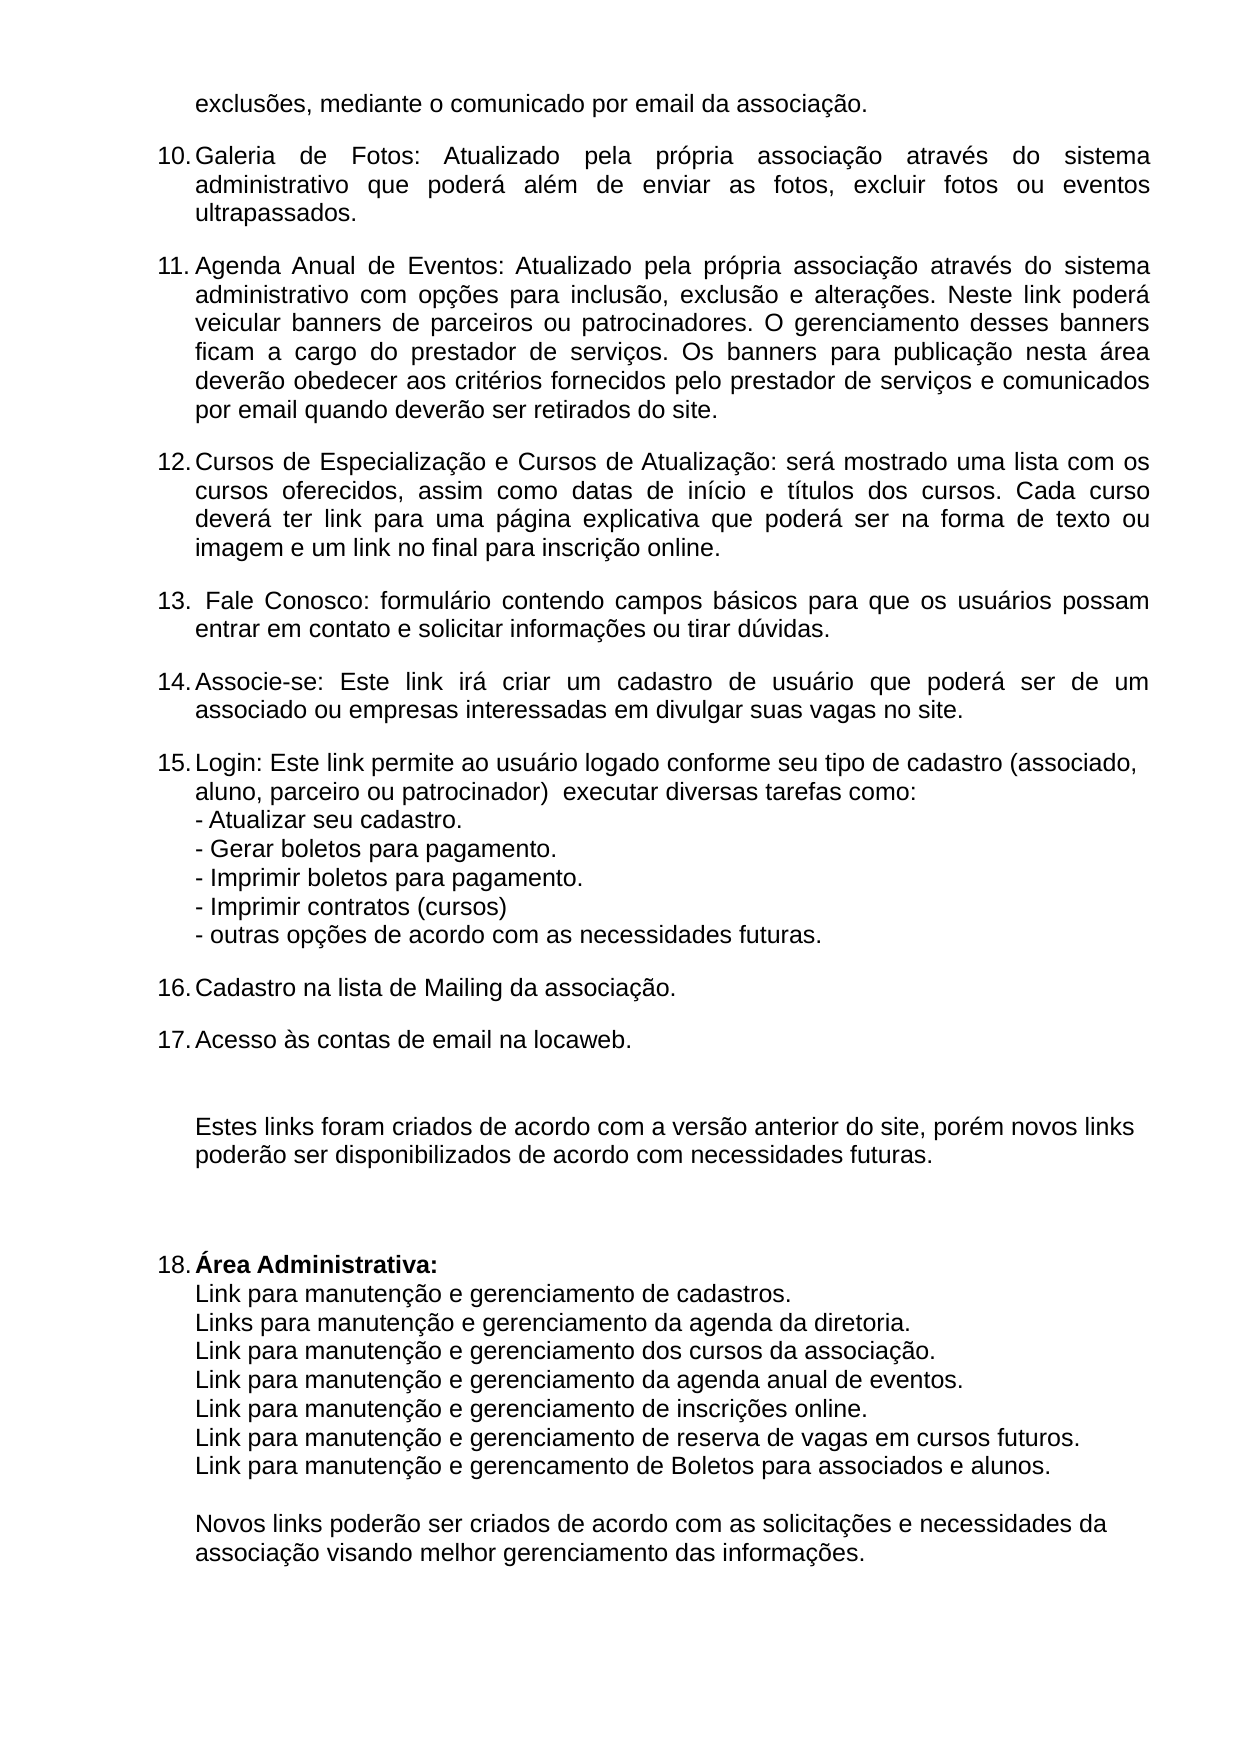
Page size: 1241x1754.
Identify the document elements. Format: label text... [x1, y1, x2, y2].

list Agenda Anual de Eventos: Atualizado pela própria associação através do sistema administrativo com opções para inclusão, exclusão e alterações. Neste link poderá veicular banners de parceiros ou patrocinadores. O gerenciamento desses banners ficam a cargo do prestador de serviços. Os banners para publicação nesta área deverão obedecer aos critérios fornecidos pelo prestador de serviços e comunicados por email quando deverão ser retirados do site. [157, 251, 1152, 423]
list exclusões, mediante o comunicado por email da associação. [157, 88, 1152, 117]
list Login: Este link permite ao usuário logado conforme seu tipo de cadastro (associado, aluno, parceiro ou patrocinador) executar diversas tarefas como: - Atualizar seu cadastro. - Gerar boletos para pagamento. - Imprimir boletos para pagamento. - Imprimir contratos (cursos) - outras opções de acordo com as necessidades futuras. [157, 748, 1152, 949]
list Cadastro na lista de Mailing da associação. [157, 973, 1152, 1002]
list Acesso às contas de email na locaweb. Estes links foram criados de acordo com a versão anterior do site, porém novos links poderão ser disponibilizados de acordo com necessidades futuras. [157, 1025, 1152, 1226]
list Associe-se: Este link irá criar um cadastro de usuário que poderá ser de um associado ou empresas interessadas em divulgar suas vagas no site. [157, 667, 1152, 724]
list Área Administrativa: Link para manutenção e gerenciamento de cadastros. Links para manutenção e gerenciamento da agenda da diretoria. Link para manutenção e gerenciamento dos cursos da associação. Link para manutenção e gerenciamento da agenda anual de eventos. Link para manutenção e gerenciamento de inscrições online. Link para manutenção e gerenciamento de reserva de vagas em cursos futuros. Link para manutenção e gerencamento de Boletos para associados e alunos. Novos links poderão ser criados de acordo com as solicitações e necessidades da associação visando melhor gerenciamento das informações. [157, 1250, 1152, 1653]
list Fale Conosco: formulário contendo campos básicos para que os usuários possam entrar em contato e solicitar informações ou tirar dúvidas. [157, 586, 1152, 643]
list Galeria de Fotos: Atualizado pela própria associação através do sistema administrativo que poderá além de enviar as fotos, excluir fotos ou eventos ultrapassados. [157, 141, 1152, 227]
list Cursos de Especialização e Cursos de Atualização: será mostrado uma lista com os cursos oferecidos, assim como datas de início e títulos dos cursos. Cada curso deverá ter link para uma página explicativa que poderá ser na forma de texto ou imagem e um link no final para inscrição online. [157, 447, 1152, 562]
